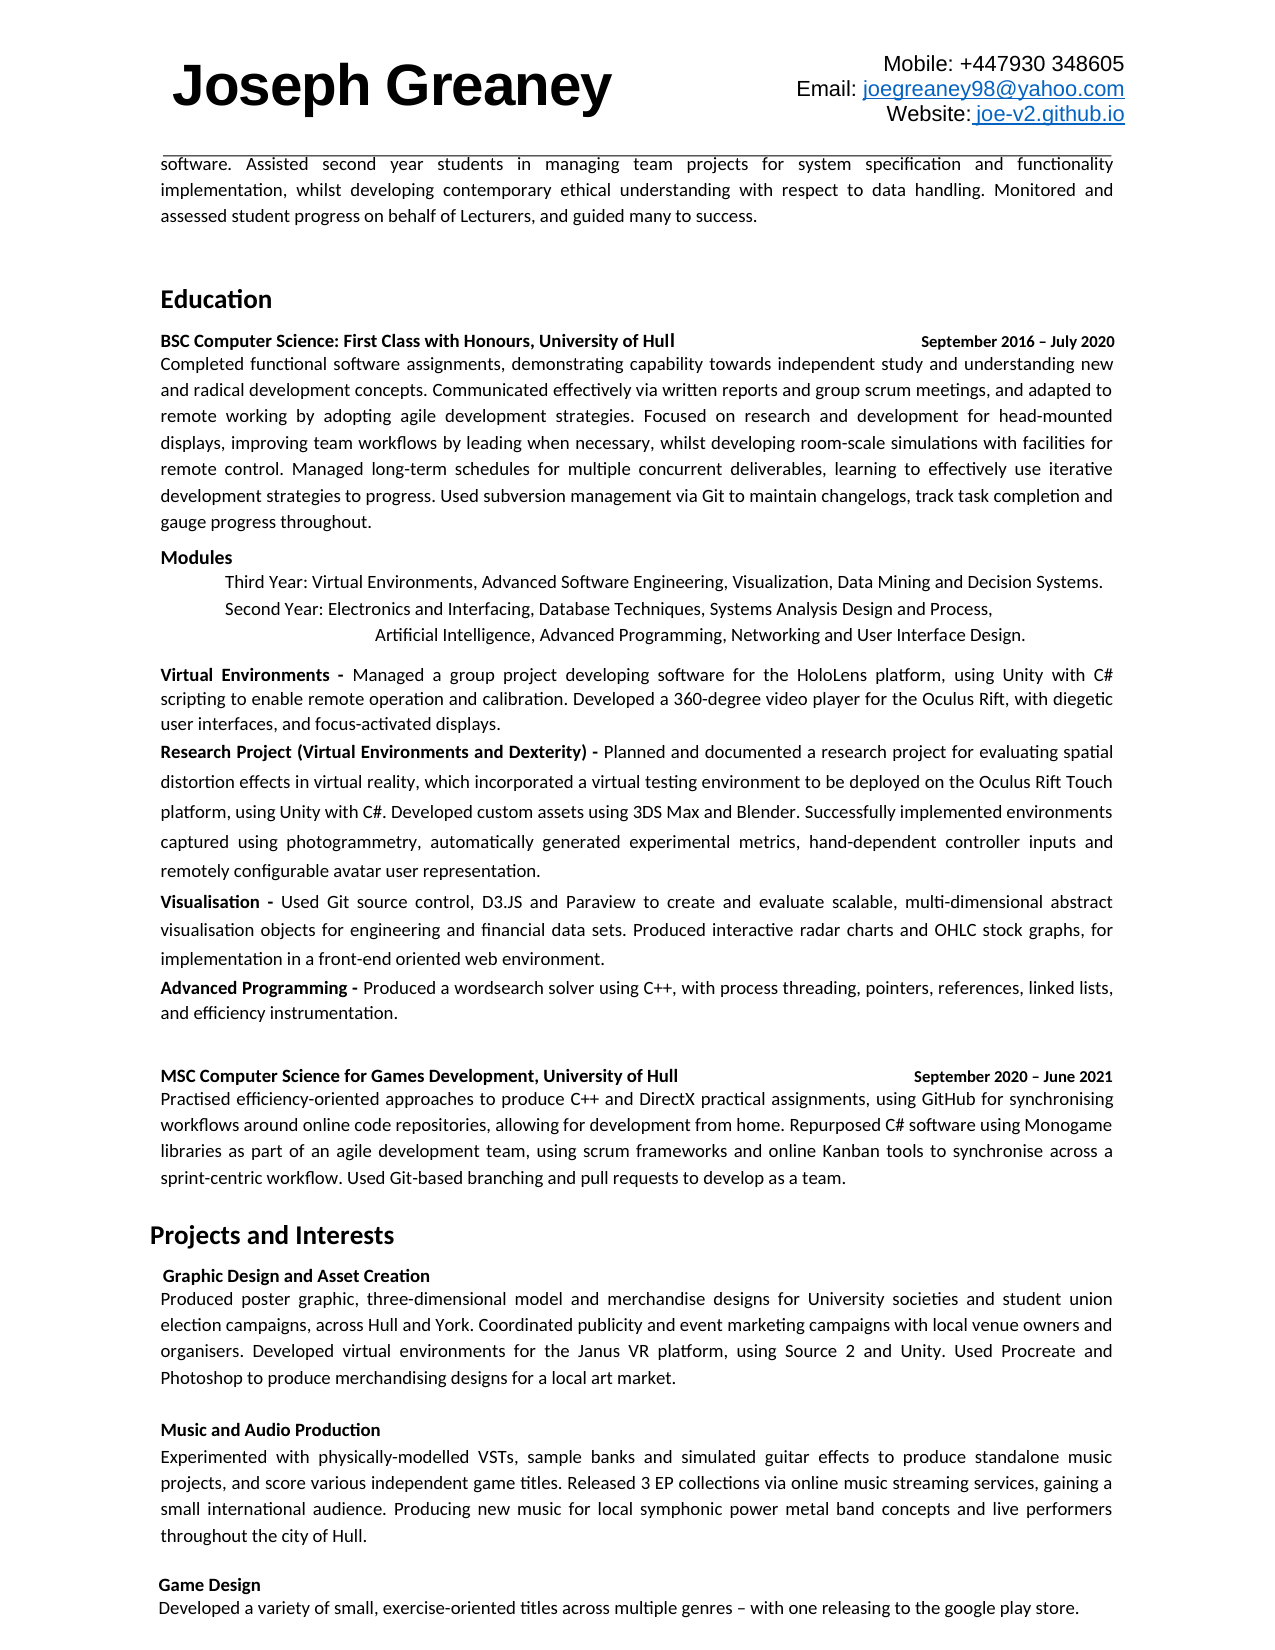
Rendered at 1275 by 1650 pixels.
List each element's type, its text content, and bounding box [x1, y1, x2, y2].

subtitle Practised efficiency-oriented approaches to produce C++ and DirectX practical assignments, using GitHub for synchronising workflows around online code repositories, allowing for development from home. Repurposed C# software using Monogame libraries as part of an agile development team, using scrum frameworks and online Kanban tools to synchronise across a sprint-centric workflow. Used Git-based branching and pull requests to develop as a team. [160, 1087, 1114, 1189]
text Projects and Interests [150, 1218, 1125, 1251]
text Modules [160, 545, 1125, 569]
text Research Project (Virtual Environments and Dexterity) - Planned and documented a research project for evaluating spatial distortion effects in virtual reality, which incorporated a virtual testing environment to be deployed on the Oculus Rift Touch platform, using Unity with C#. Developed custom assets using 3DS Max and Blender. Successfully implemented environments captured using photogrammetry, automatically generated experimental metrics, hand-dependent controller inputs and remotely configurable avatar user representation. [160, 741, 1114, 883]
subtitle software. Assisted second year students in managing team projects for system specification and functionality implementation, whilst developing contemporary ethical understanding with respect to data handling. Monitored and assessed student progress on behalf of Lecturers, and guided many to success. [160, 152, 1114, 227]
text Game Design [150, 1573, 1125, 1596]
subtitle Produced poster graphic, three-dimensional model and merchandise designs for University societies and student union election campaigns, across Hull and York. Coordinated publicity and event marketing campaigns with local venue owners and organisers. Developed virtual environments for the Janus VR platform, using Source 2 and Unity. Used Procreate and Photoshop to produce merchandising designs for a local art market. [160, 1287, 1114, 1389]
text MSC Computer Science for Games Development, University of Hull September 2020 – June 2021 [160, 1064, 1125, 1087]
subtitle Second Year: Electronics and Interfacing, Database Techniques, Systems Analysis Design and Process, Artificial Intelligence, Advanced Programming, Networking and User Interface Design. [160, 597, 1114, 646]
text Advanced Programming - Produced a wordsearch solver using C++, with process threading, pointers, references, linked lists, and efficiency instrumentation. [160, 976, 1114, 1024]
text Graphic Design and Asset Creation [150, 1264, 1125, 1287]
text Education [160, 282, 1125, 315]
subtitle Completed functional software assignments, demonstrating capability towards independent study and understanding new and radical development concepts. Communicated effectively via written reports and group scrum meetings, and adapted to remote working by adopting agile development strategies. Focused on research and development for head-mounted displays, improving team workflows by leading when necessary, whilst developing room-scale simulations with facilities for remote control. Managed long-term schedules for multiple concurrent deliverables, learning to effectively use iterative development strategies to progress. Used subversion management via Git to maintain changelogs, track task completion and gauge progress throughout. [160, 352, 1114, 533]
subtitle Music and Audio Production [160, 1418, 1114, 1441]
text Virtual Environments - Managed a group project developing software for the HoloLens platform, using Unity with C# scripting to enable remote operation and calibration. Developed a 360-degree video player for the Oculus Rift, with diegetic user interfaces, and focus-activated displays. [160, 663, 1114, 734]
text BSC Computer Science: First Class with Honours, University of Hull September 2016 – July 2020 [160, 328, 1125, 352]
text Visualisation - Used Git source control, D3.JS and Paraview to create and evaluate scalable, multi-dimensional abstract visualisation objects for engineering and financial data sets. Produced interactive radar charts and OHLC stock graphs, for implementation in a front-end oriented web environment. [160, 890, 1114, 970]
subtitle Third Year: Virtual Environments, Advanced Software Engineering, Visualization, Data Mining and Decision Systems. [160, 571, 1114, 593]
subtitle Experimented with physically-modelled VSTs, sample banks and simulated guitar effects to produce standalone music projects, and score various independent game titles. Released 3 EP collections via online music streaming services, gaining a small international audience. Producing new music for local symphonic power metal band concepts and live performers throughout the city of Hull. [160, 1445, 1114, 1547]
text Developed a variety of small, exercise-oriented titles across multiple genres – with one releasing to the google play store. [150, 1596, 1125, 1619]
